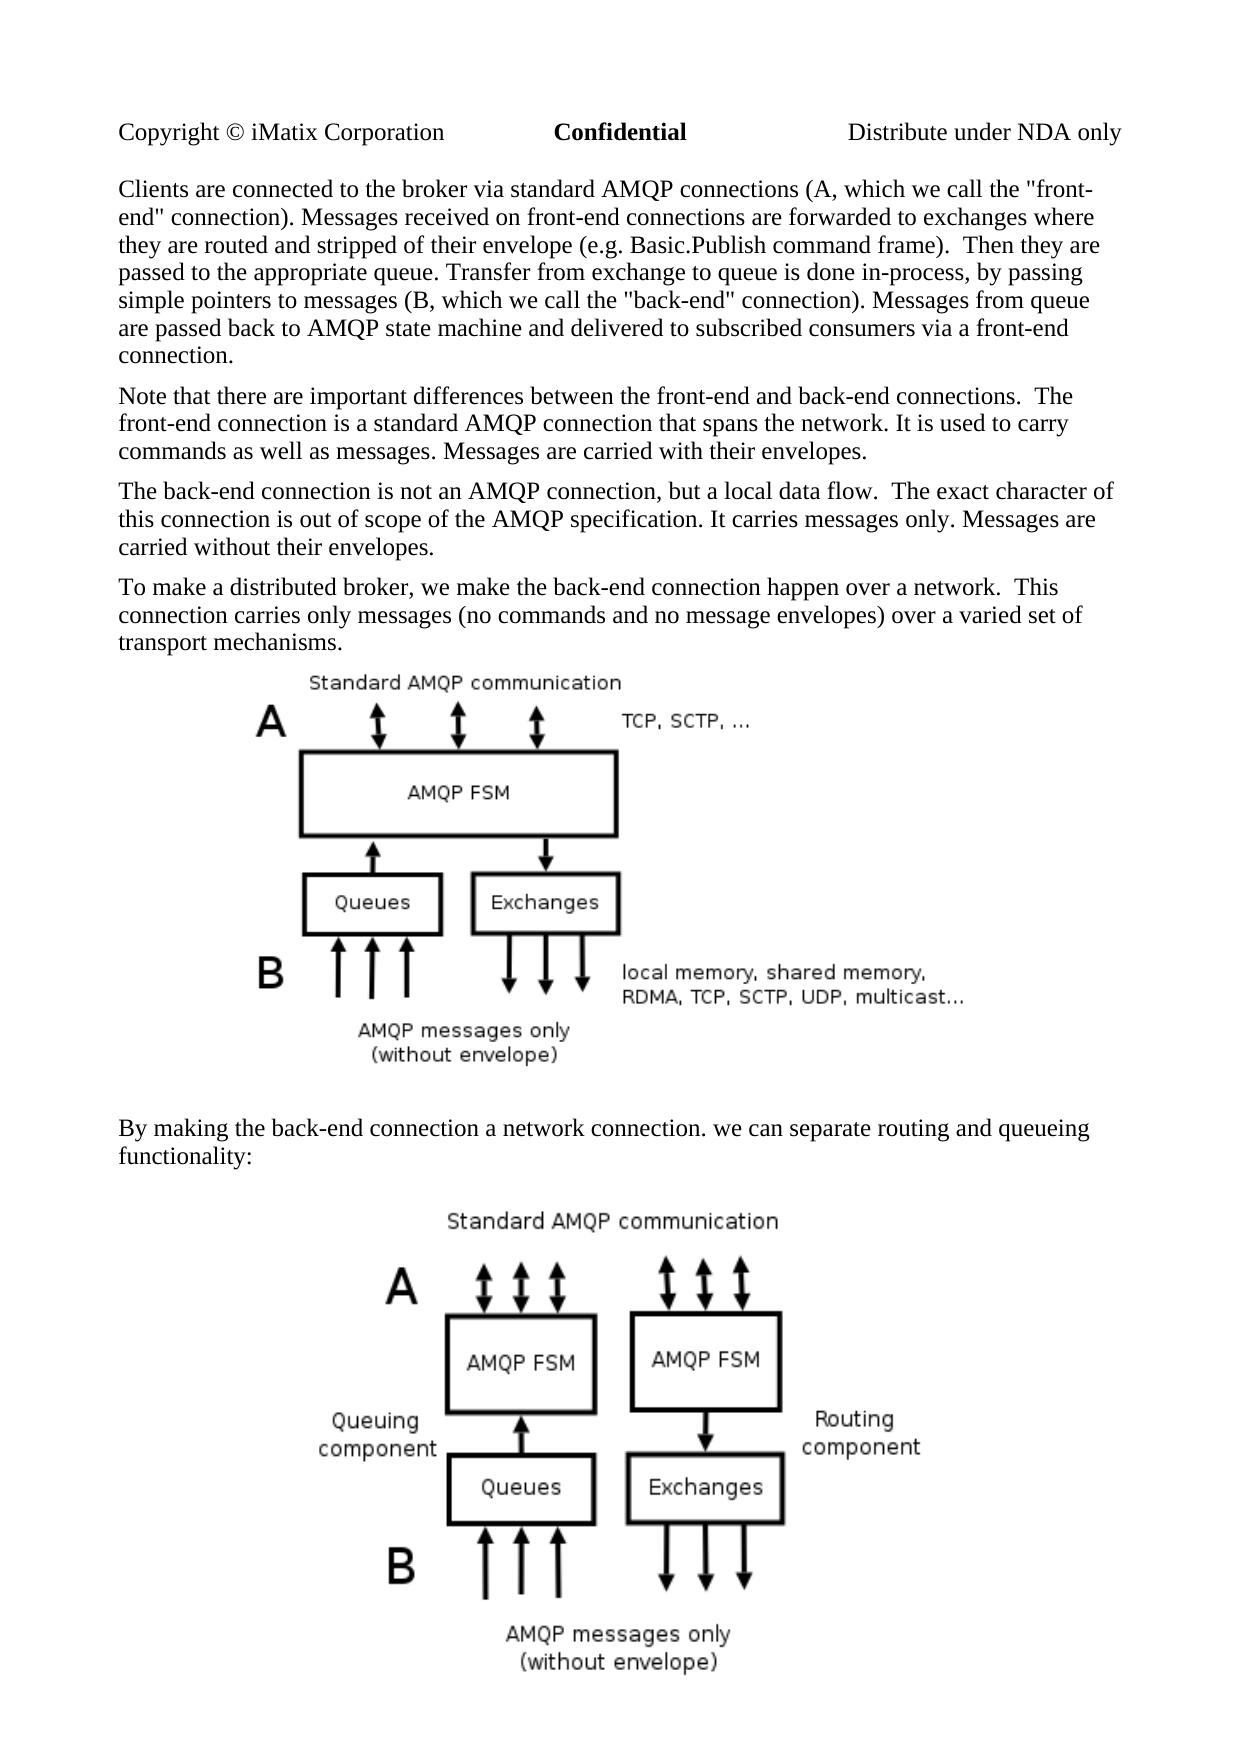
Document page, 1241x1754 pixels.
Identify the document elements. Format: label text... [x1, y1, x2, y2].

picture [318, 1211, 922, 1684]
picture [253, 673, 966, 1074]
text Clients are connected to the broker via standard AMQP connections (A, which we call the "front-end" connection). Messages received on front-end connections are forwarded to exchanges where they are routed and stripped of their envelope (e.g. Basic.Publish command frame). Then they are passed to the appropriate queue. Transfer from exchange to queue is done in-process, by passing simple pointers to messages (B, which we call the "back-end" connection). Messages from queue are passed back to AMQP state machine and delivered to subscribed consumers via a front-end connection. [118, 175, 1122, 369]
text Note that there are important differences between the front-end and back-end connections. The front-end connection is a standard AMQP connection that spans the network. It is used to carry commands as well as messages. Messages are carried with their envelopes. [118, 382, 1122, 465]
text By making the back-end connection a network connection. we can separate routing and queueing functionality: [118, 1114, 1122, 1169]
text The back-end connection is not an AMQP connection, but a local data flow. The exact character of this connection is out of scope of the AMQP specification. It carries messages only. Messages are carried without their envelopes. [118, 477, 1122, 561]
text To make a distributed broker, we make the back-end connection happen over a network. This connection carries only messages (no commands and no message envelopes) over a varied set of transport mechanisms. [118, 573, 1122, 656]
